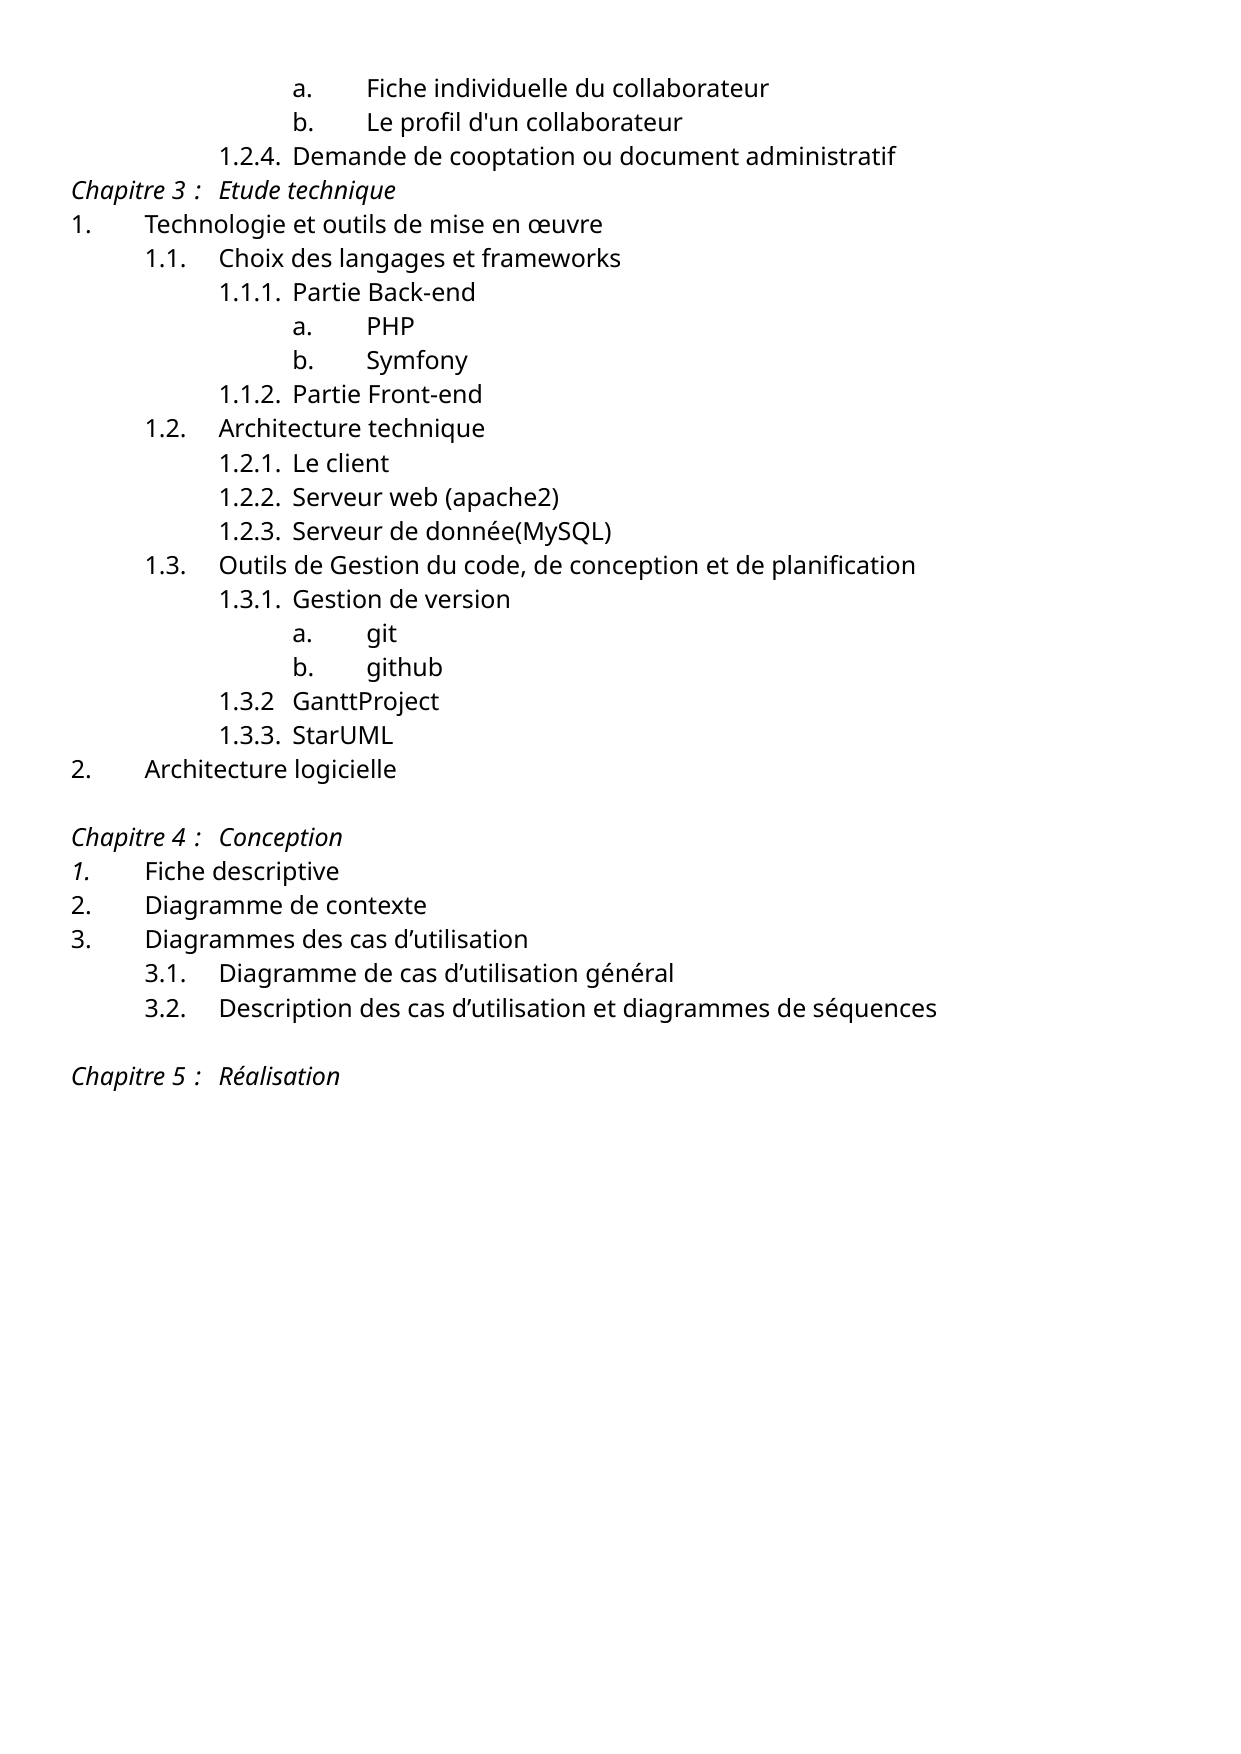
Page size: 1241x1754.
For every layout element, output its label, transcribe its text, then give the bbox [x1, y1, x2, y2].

text 3.1. Diagramme de cas d’utilisation général [71, 956, 1170, 990]
text Chapitre 5 : Réalisation [71, 1058, 1170, 1092]
text 3. Diagrammes des cas d’utilisation [71, 922, 1170, 956]
text Chapitre 4 : Conception [71, 786, 1170, 854]
text 1.2. Architecture technique [71, 411, 1170, 445]
text 1.2.2. Serveur web (apache2) 1.2.3. Serveur de donnée(MySQL) [71, 479, 1170, 547]
text 1.2.1. Le client [71, 445, 1170, 479]
text 1.1.1. Partie Back-end [71, 275, 1170, 309]
text b. Symfony [71, 343, 1170, 377]
text 1.3. Outils de Gestion du code, de conception et de planification [71, 547, 1170, 581]
text 3.2. Description des cas d’utilisation et diagrammes de séquences [71, 990, 1170, 1024]
text 1.3.2 GanttProject [71, 684, 1170, 718]
text 1. Technologie et outils de mise en œuvre [71, 207, 1170, 241]
text b. Le profil d'un collaborateur [71, 104, 1170, 139]
text 1.3.1. Gestion de version [71, 581, 1170, 616]
text a. PHP [71, 309, 1170, 343]
text 1. Fiche descriptive [71, 854, 1170, 888]
text 1.3.3. StarUML [71, 718, 1170, 752]
text b. github [71, 649, 1170, 684]
text a. Fiche individuelle du collaborateur [71, 71, 1170, 104]
text 1.1.2. Partie Front-end [71, 377, 1170, 411]
text 2. Diagramme de contexte [71, 888, 1170, 922]
text 1.1. Choix des langages et frameworks [71, 241, 1170, 275]
text a. git [71, 616, 1170, 649]
text 2. Architecture logicielle [71, 752, 1170, 786]
text Chapitre 3 : Etude technique [71, 173, 1170, 207]
text 1.2.4. Demande de cooptation ou document administratif [71, 139, 1170, 173]
